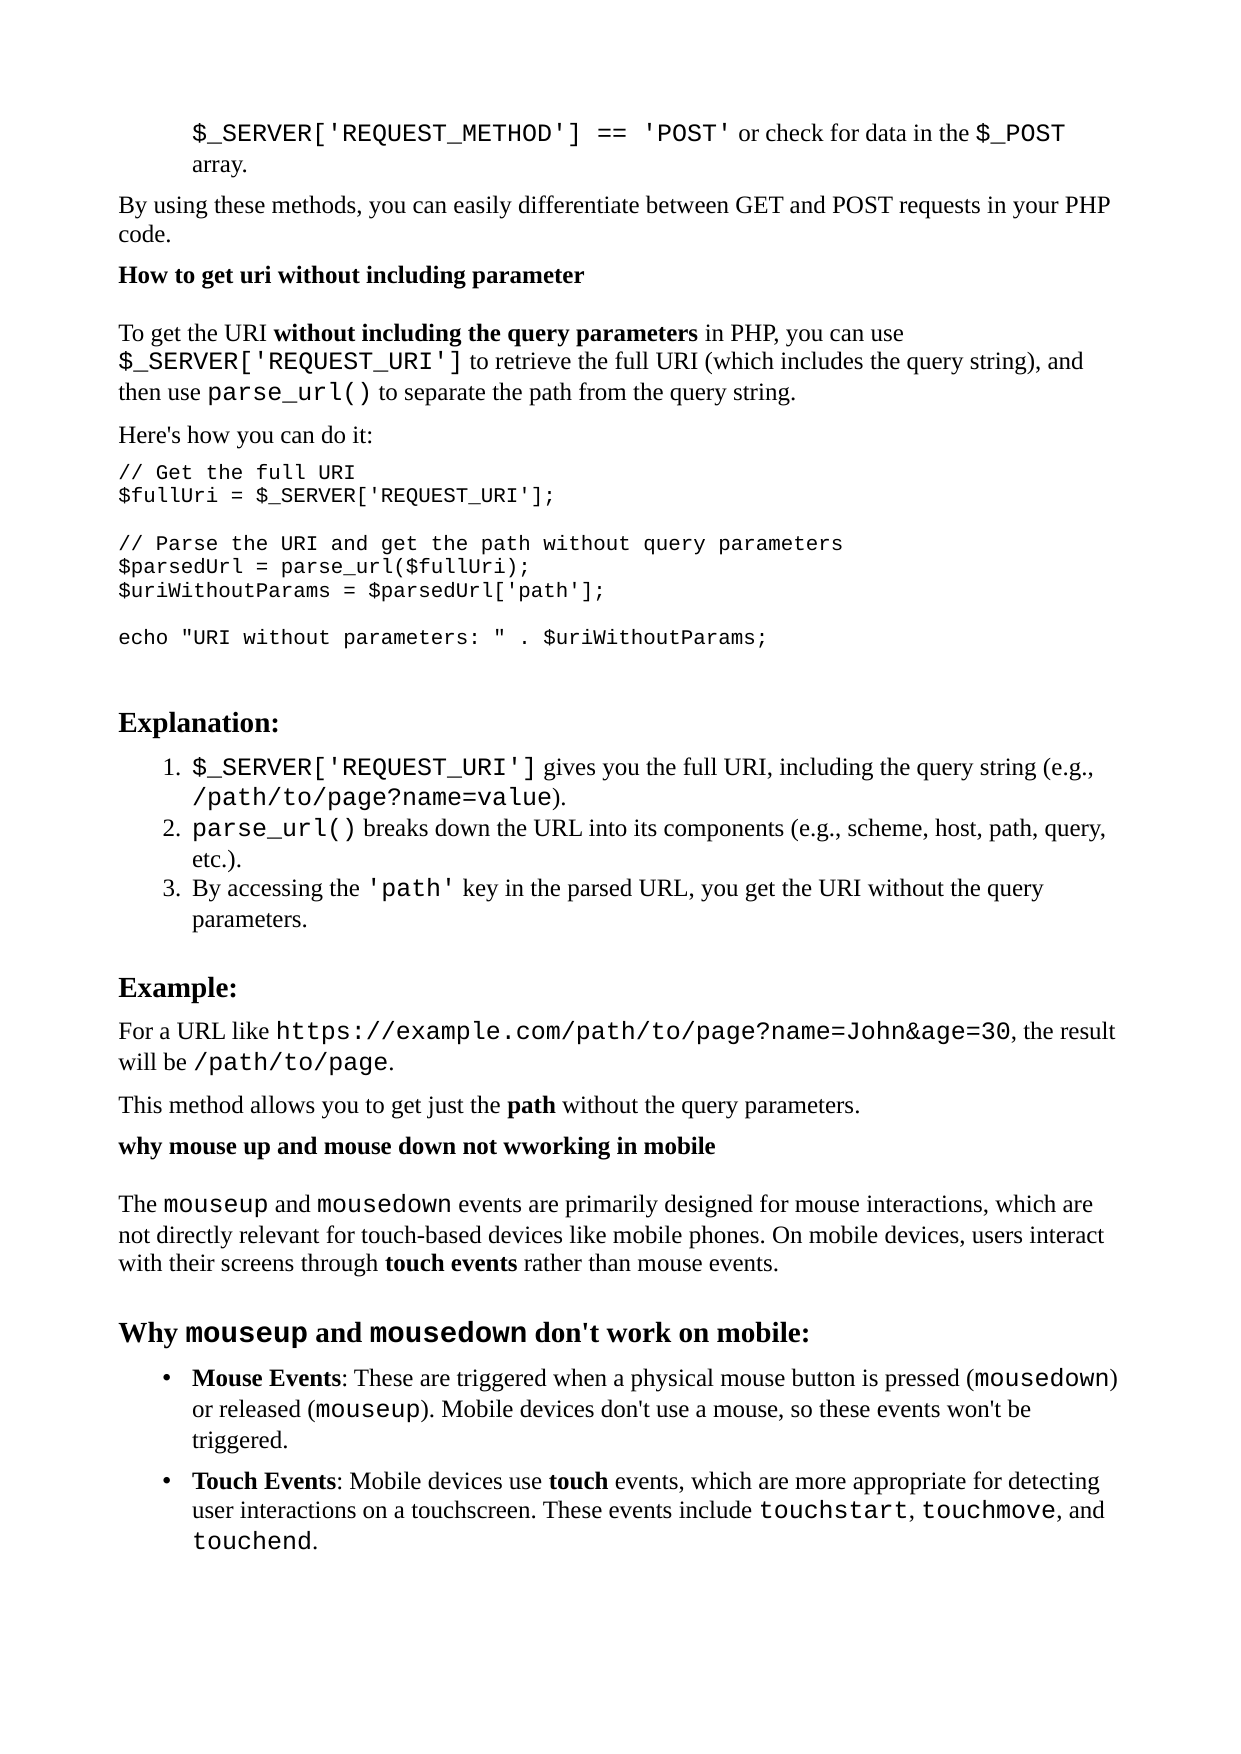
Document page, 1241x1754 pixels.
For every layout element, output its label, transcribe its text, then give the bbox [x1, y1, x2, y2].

text echo "URI without parameters: " . $uriWithoutParams; [118, 627, 1122, 651]
text How to get uri without including parameter [118, 260, 1122, 289]
subtitle Why mouseup and mousedown don't work on mobile: [118, 1315, 1122, 1351]
list parse_url() breaks down the URL into its components (e.g., scheme, host, path, query, etc.). [162, 813, 1122, 873]
text // Parse the URI and get the path without query parameters [118, 533, 1122, 556]
text Here's how you can do it: [118, 421, 1122, 449]
list Touch Events: Mobile devices use touch events, which are more appropriate for detecting user interactions on a touchscreen. These events include touchstart, touchmove, and touchend. [162, 1466, 1122, 1557]
text By using these methods, you can easily differentiate between GET and POST requests in your PHP code. [118, 190, 1122, 248]
list $_SERVER['REQUEST_METHOD'] == 'POST' or check for data in the $_POST array. [162, 118, 1122, 178]
subtitle Explanation: [118, 706, 1122, 739]
text $uriWithoutParams = $parsedUrl['path']; [118, 580, 1122, 604]
text why mouse up and mouse down not wworking in mobile [118, 1131, 1122, 1160]
text This method allows you to get just the path without the query parameters. [118, 1090, 1122, 1119]
text To get the URI without including the query parameters in PHP, you can use $_SERVER['REQUEST_URI'] to retrieve the full URI (which includes the query string), and then use parse_url() to separate the path from the query string. [118, 318, 1122, 408]
text $fullUri = $_SERVER['REQUEST_URI']; [118, 486, 1122, 509]
text The mouseup and mousedown events are primarily designed for mouse interactions, which are not directly relevant for touch-based devices like mobile phones. On mobile devices, users interact with their screens through touch events rather than mouse events. [118, 1189, 1122, 1277]
text For a URL like https://example.com/path/to/page?name=John&age=30, the result will be /path/to/page. [118, 1016, 1122, 1078]
list By accessing the 'path' key in the parsed URL, you get the URI without the query parameters. [162, 873, 1122, 932]
list Mouse Events: These are triggered when a physical mouse button is pressed (mousedown) or released (mouseup). Mobile devices don't use a mouse, so these events won't be triggered. [162, 1363, 1122, 1454]
subtitle Example: [118, 970, 1122, 1003]
text // Get the full URI [118, 462, 1122, 486]
list $_SERVER['REQUEST_URI'] gives you the full URI, including the query string (e.g., /path/to/page?name=value). [162, 752, 1122, 813]
text $parsedUrl = parse_url($fullUri); [118, 556, 1122, 580]
